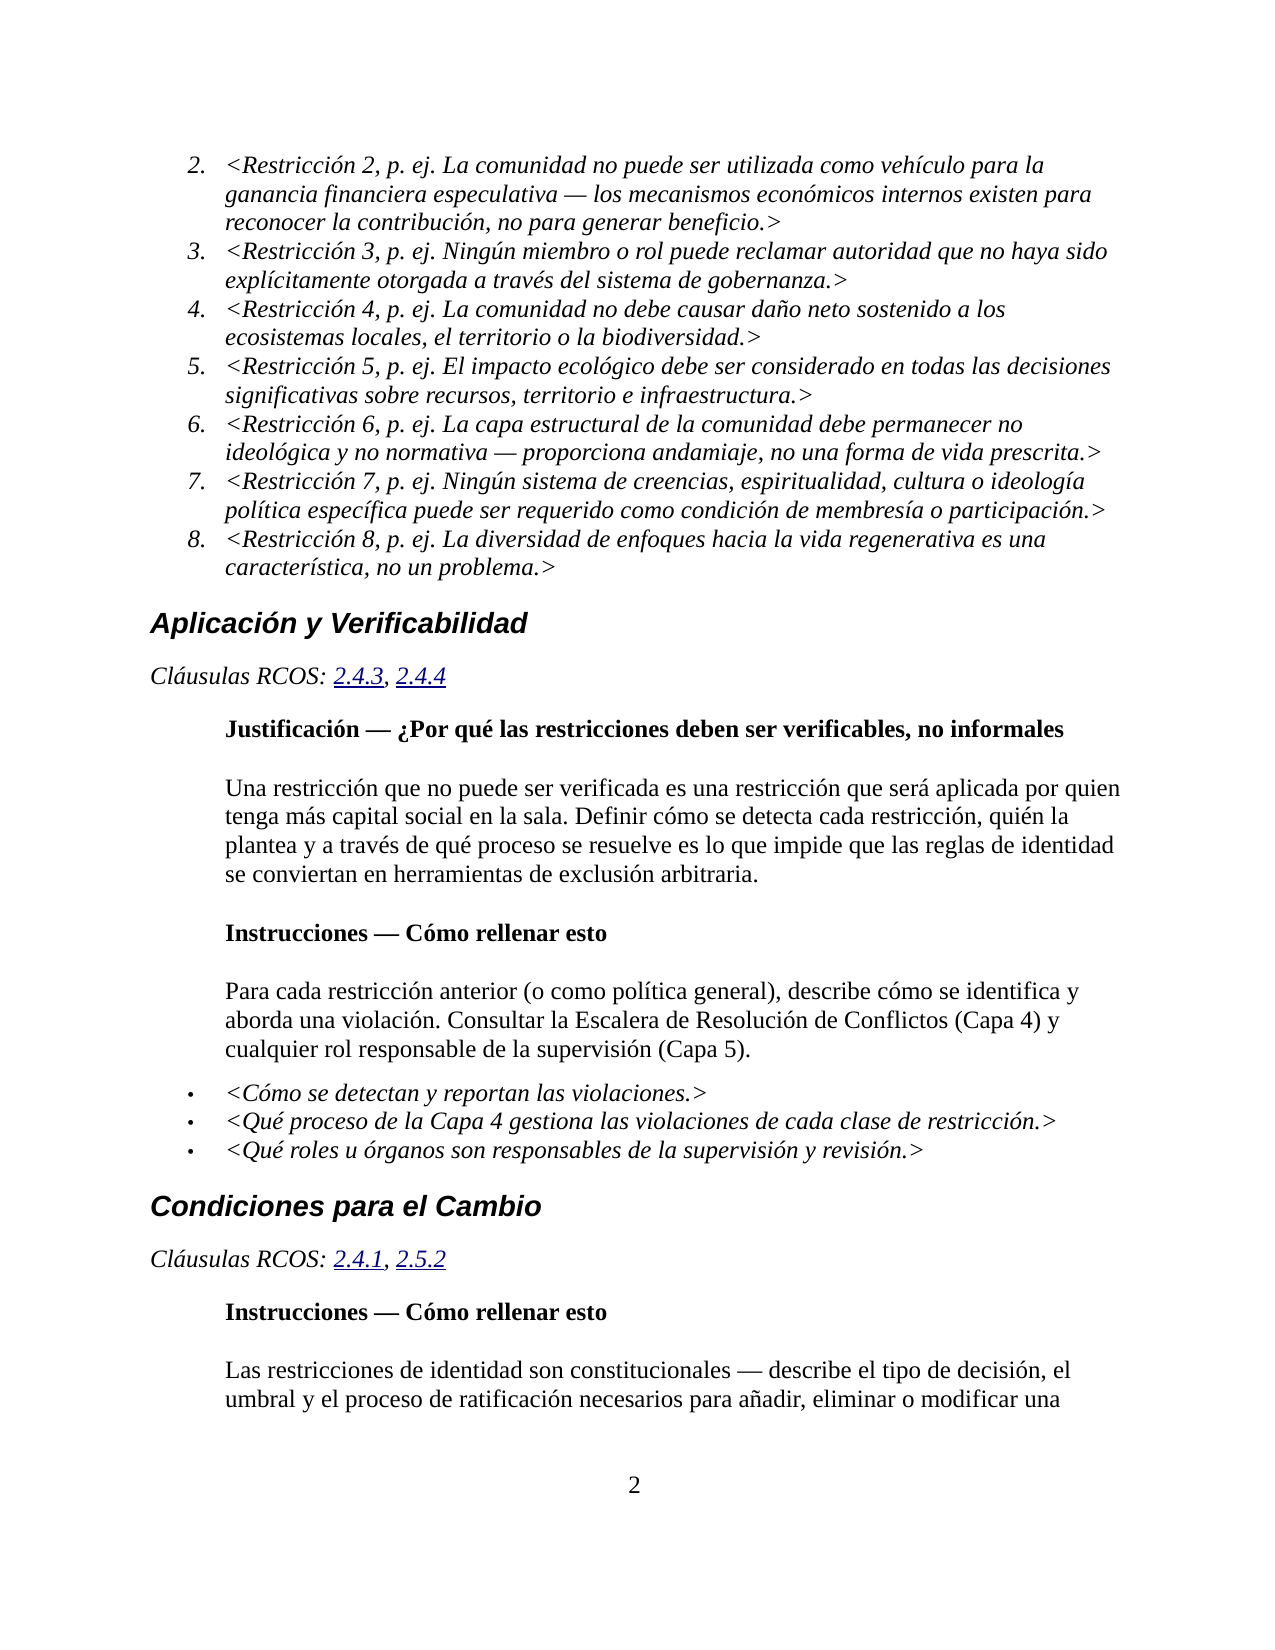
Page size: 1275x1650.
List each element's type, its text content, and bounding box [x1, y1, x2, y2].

text Cláusulas RCOS: 2.4.1, 2.5.2 [150, 1244, 1125, 1273]
text Instrucciones — Cómo rellenar esto [225, 918, 1125, 946]
list <Restricción 8, p. ej. La diversidad de enfoques hacia la vida regenerativa es una característica, no un problema.> [187, 524, 1125, 581]
list <Restricción 5, p. ej. El impacto ecológico debe ser considerado en todas las decisiones significativas sobre recursos, territorio e infraestructura.> [187, 351, 1125, 409]
list <Qué proceso de la Capa 4 gestiona las violaciones de cada clase de restricción.> [187, 1106, 1125, 1135]
list <Restricción 6, p. ej. La capa estructural de la comunidad debe permanecer no ideológica y no normativa — proporciona andamiaje, no una forma de vida prescrita.> [187, 409, 1125, 466]
text Instrucciones — Cómo rellenar esto [225, 1297, 1125, 1325]
list <Qué roles u órganos son responsables de la supervisión y revisión.> [187, 1135, 1125, 1164]
text Para cada restricción anterior (o como política general), describe cómo se identifica y aborda una violación. Consultar la Escalera de Resolución de Conflictos (Capa 4) y cualquier rol responsable de la supervisión (Capa 5). [225, 976, 1125, 1063]
list <Restricción 7, p. ej. Ningún sistema de creencias, espiritualidad, cultura o ideología política específica puede ser requerido como condición de membresía o participación.> [187, 466, 1125, 524]
subtitle Aplicación y Verificabilidad [150, 606, 1125, 640]
list <Restricción 2, p. ej. La comunidad no puede ser utilizada como vehículo para la ganancia financiera especulativa — los mecanismos económicos internos existen para reconocer la contribución, no para generar beneficio.> [187, 150, 1125, 236]
text Una restricción que no puede ser verificada es una restricción que será aplicada por quien tenga más capital social en la sala. Definir cómo se detecta cada restricción, quién la plantea y a través de qué proceso se resuelve es lo que impide que las reglas de identidad se conviertan en herramientas de exclusión arbitraria. [225, 773, 1125, 888]
list <Restricción 4, p. ej. La comunidad no debe causar daño neto sostenido a los ecosistemas locales, el territorio o la biodiversidad.> [187, 294, 1125, 351]
list <Cómo se detectan y reportan las violaciones.> [187, 1078, 1125, 1106]
list <Restricción 3, p. ej. Ningún miembro o rol puede reclamar autoridad que no haya sido explícitamente otorgada a través del sistema de gobernanza.> [187, 236, 1125, 294]
subtitle Condiciones para el Cambio [150, 1189, 1125, 1222]
text Justificación — ¿Por qué las restricciones deben ser verificables, no informales [225, 714, 1125, 743]
text Cláusulas RCOS: 2.4.3, 2.4.4 [150, 661, 1125, 690]
text Las restricciones de identidad son constitucionales — describe el tipo de decisión, el umbral y el proceso de ratificación necesarios para añadir, eliminar o modificar una [225, 1355, 1125, 1413]
